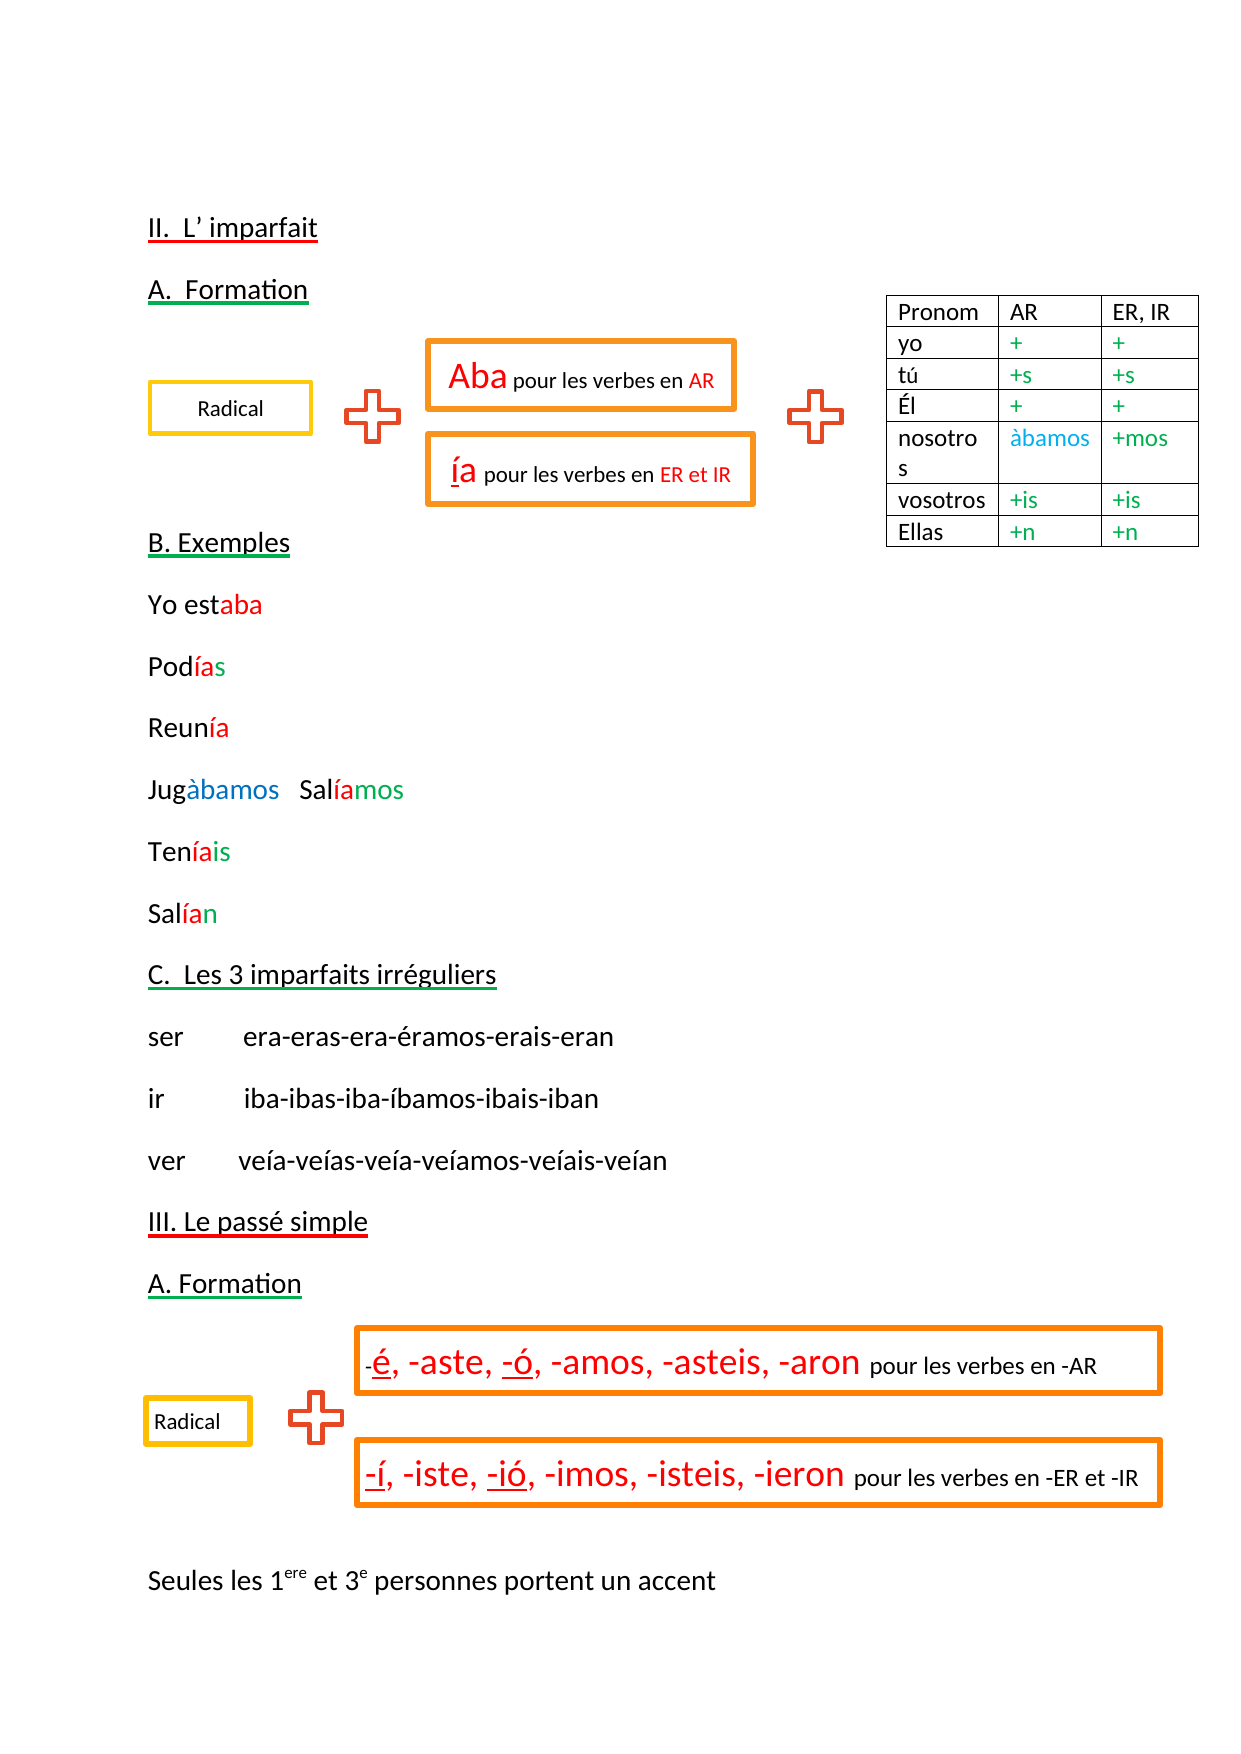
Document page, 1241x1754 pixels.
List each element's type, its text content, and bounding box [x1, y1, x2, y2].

table_cell +n [1102, 516, 1198, 546]
table_cell nosotros [887, 422, 998, 483]
text II. L’ imparfait [148, 209, 1093, 245]
table_cell +s [1102, 359, 1198, 389]
table_cell +s [999, 359, 1101, 389]
table_cell + [999, 390, 1101, 421]
table_cell àbamos [999, 422, 1101, 483]
text ir iba-ibas-iba-íbamos-ibais-iban [148, 1080, 1093, 1116]
text Seules les 1ere et 3e personnes portent un accent [148, 1562, 1093, 1598]
text A. Formation [148, 1265, 1093, 1301]
text ver veía-veías-veía-veíamos-veíais-veían [148, 1142, 1093, 1177]
text Podías [148, 648, 1093, 683]
table_cell +mos [1102, 422, 1198, 483]
table_cell Ellas [887, 516, 998, 546]
text Reunía [148, 709, 1093, 745]
table_cell vosotros [887, 484, 998, 514]
table_cell +n [999, 516, 1101, 546]
table_header ER, IR [1102, 296, 1198, 326]
text Teníais [148, 833, 1093, 868]
table_cell + [1102, 327, 1198, 358]
text Yo estaba [148, 586, 1093, 621]
table_cell + [1102, 390, 1198, 421]
table_cell +is [1102, 484, 1198, 514]
table_cell +is [999, 484, 1101, 514]
text Aba pour les verbes en AR [444, 352, 718, 398]
text C. Les 3 imparfaits irréguliers [148, 956, 1093, 992]
text Radical [165, 394, 296, 422]
text ía pour les verbes en ER et IR [444, 446, 737, 492]
table_header Pronom [887, 296, 998, 326]
text Salían [148, 895, 1093, 930]
text A. Formation [148, 271, 1093, 307]
text B. Exemples [148, 524, 1093, 560]
text III. Le passé simple [148, 1203, 1093, 1239]
text ser era-eras-era-éramos-erais-eran [148, 1018, 1093, 1054]
table_header AR [999, 296, 1101, 326]
table_cell Él [887, 390, 998, 421]
table_cell + [999, 327, 1101, 358]
table_cell tú [887, 359, 998, 389]
table_cell yo [887, 327, 998, 358]
text Jugàbamos Salíamos [148, 771, 1093, 807]
